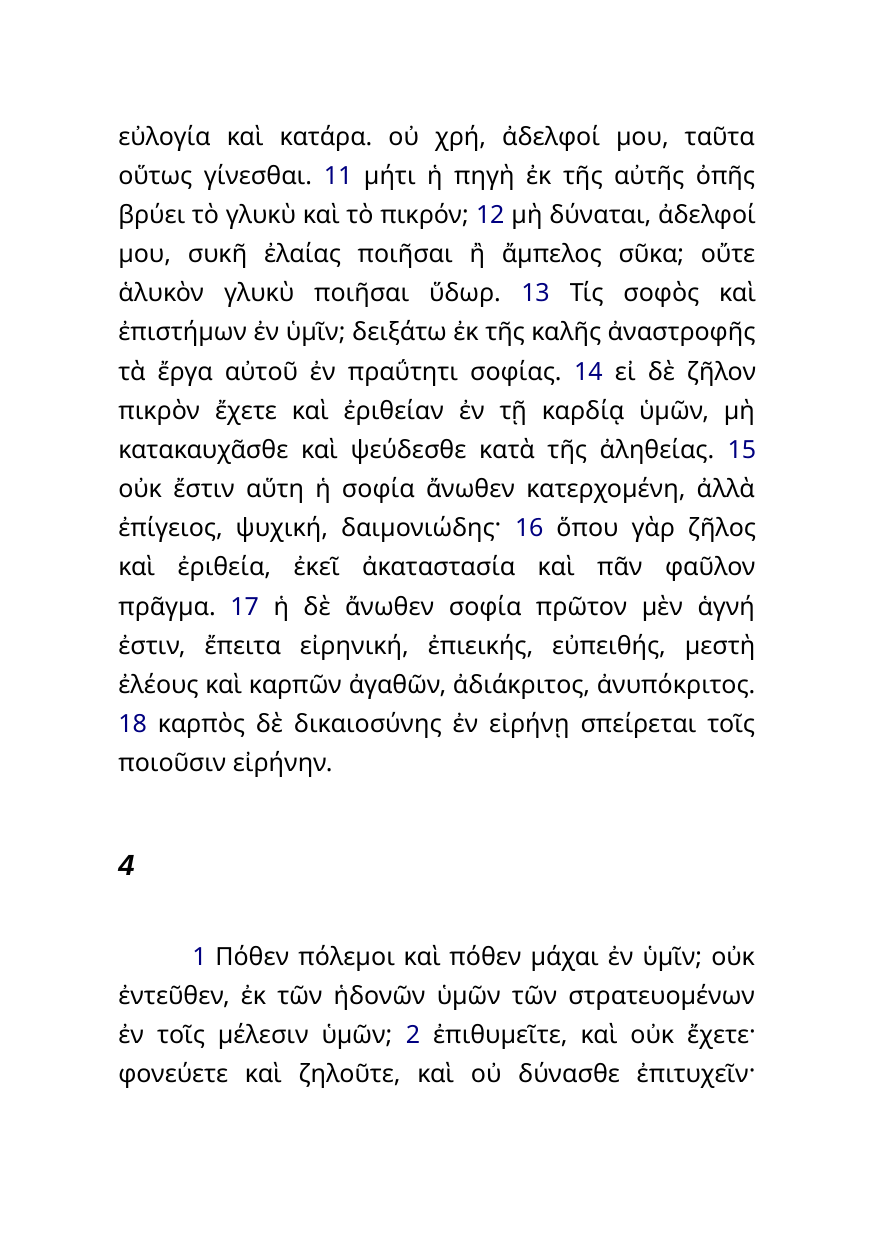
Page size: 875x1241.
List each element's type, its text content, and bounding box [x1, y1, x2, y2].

subtitle 4 [118, 848, 756, 882]
text εὐλογία καὶ κατάρα. οὐ χρή, ἀδελφοί μου, ταῦτα οὕτως γίνεσθαι. 11 μήτι ἡ πηγὴ ἐκ τῆς αὐτῆς ὀπῆς βρύει τὸ γλυκὺ καὶ τὸ πικρόν; 12 μὴ δύναται, ἀδελφοί μου, συκῆ ἐλαίας ποιῆσαι ἢ ἄμπελος σῦκα; οὔτε ἁλυκὸν γλυκὺ ποιῆσαι ὕδωρ. 13 Τίς σοφὸς καὶ ἐπιστήμων ἐν ὑμῖν; δειξάτω ἐκ τῆς καλῆς ἀναστροφῆς τὰ ἔργα αὐτοῦ ἐν πραΰτητι σοφίας. 14 εἰ δὲ ζῆλον πικρὸν ἔχετε καὶ ἐριθείαν ἐν τῇ καρδίᾳ ὑμῶν, μὴ κατακαυχᾶσθε καὶ ψεύδεσθε κατὰ τῆς ἀληθείας. 15 οὐκ ἔστιν αὕτη ἡ σοφία ἄνωθεν κατερχομένη, ἀλλὰ ἐπίγειος, ψυχική, δαιμονιώδης· 16 ὅπου γὰρ ζῆλος καὶ ἐριθεία, ἐκεῖ ἀκαταστασία καὶ πᾶν φαῦλον πρᾶγμα. 17 ἡ δὲ ἄνωθεν σοφία πρῶτον μὲν ἁγνή ἐστιν, ἔπειτα εἰρηνική, ἐπιεικής, εὐπειθής, μεστὴ ἐλέους καὶ καρπῶν ἀγαθῶν, ἀδιάκριτος, ἀνυπόκριτος. 18 καρπὸς δὲ δικαιοσύνης ἐν εἰρήνῃ σπείρεται τοῖς ποιοῦσιν εἰρήνην. [118, 118, 756, 779]
text 1 Πόθεν πόλεμοι καὶ πόθεν μάχαι ἐν ὑμῖν; οὐκ ἐντεῦθεν, ἐκ τῶν ἡδονῶν ὑμῶν τῶν στρατευομένων ἐν τοῖς μέλεσιν ὑμῶν; 2 ἐπιθυμεῖτε, καὶ οὐκ ἔχετε· φονεύετε καὶ ζηλοῦτε, καὶ οὐ δύνασθε ἐπιτυχεῖν· [118, 938, 756, 1090]
